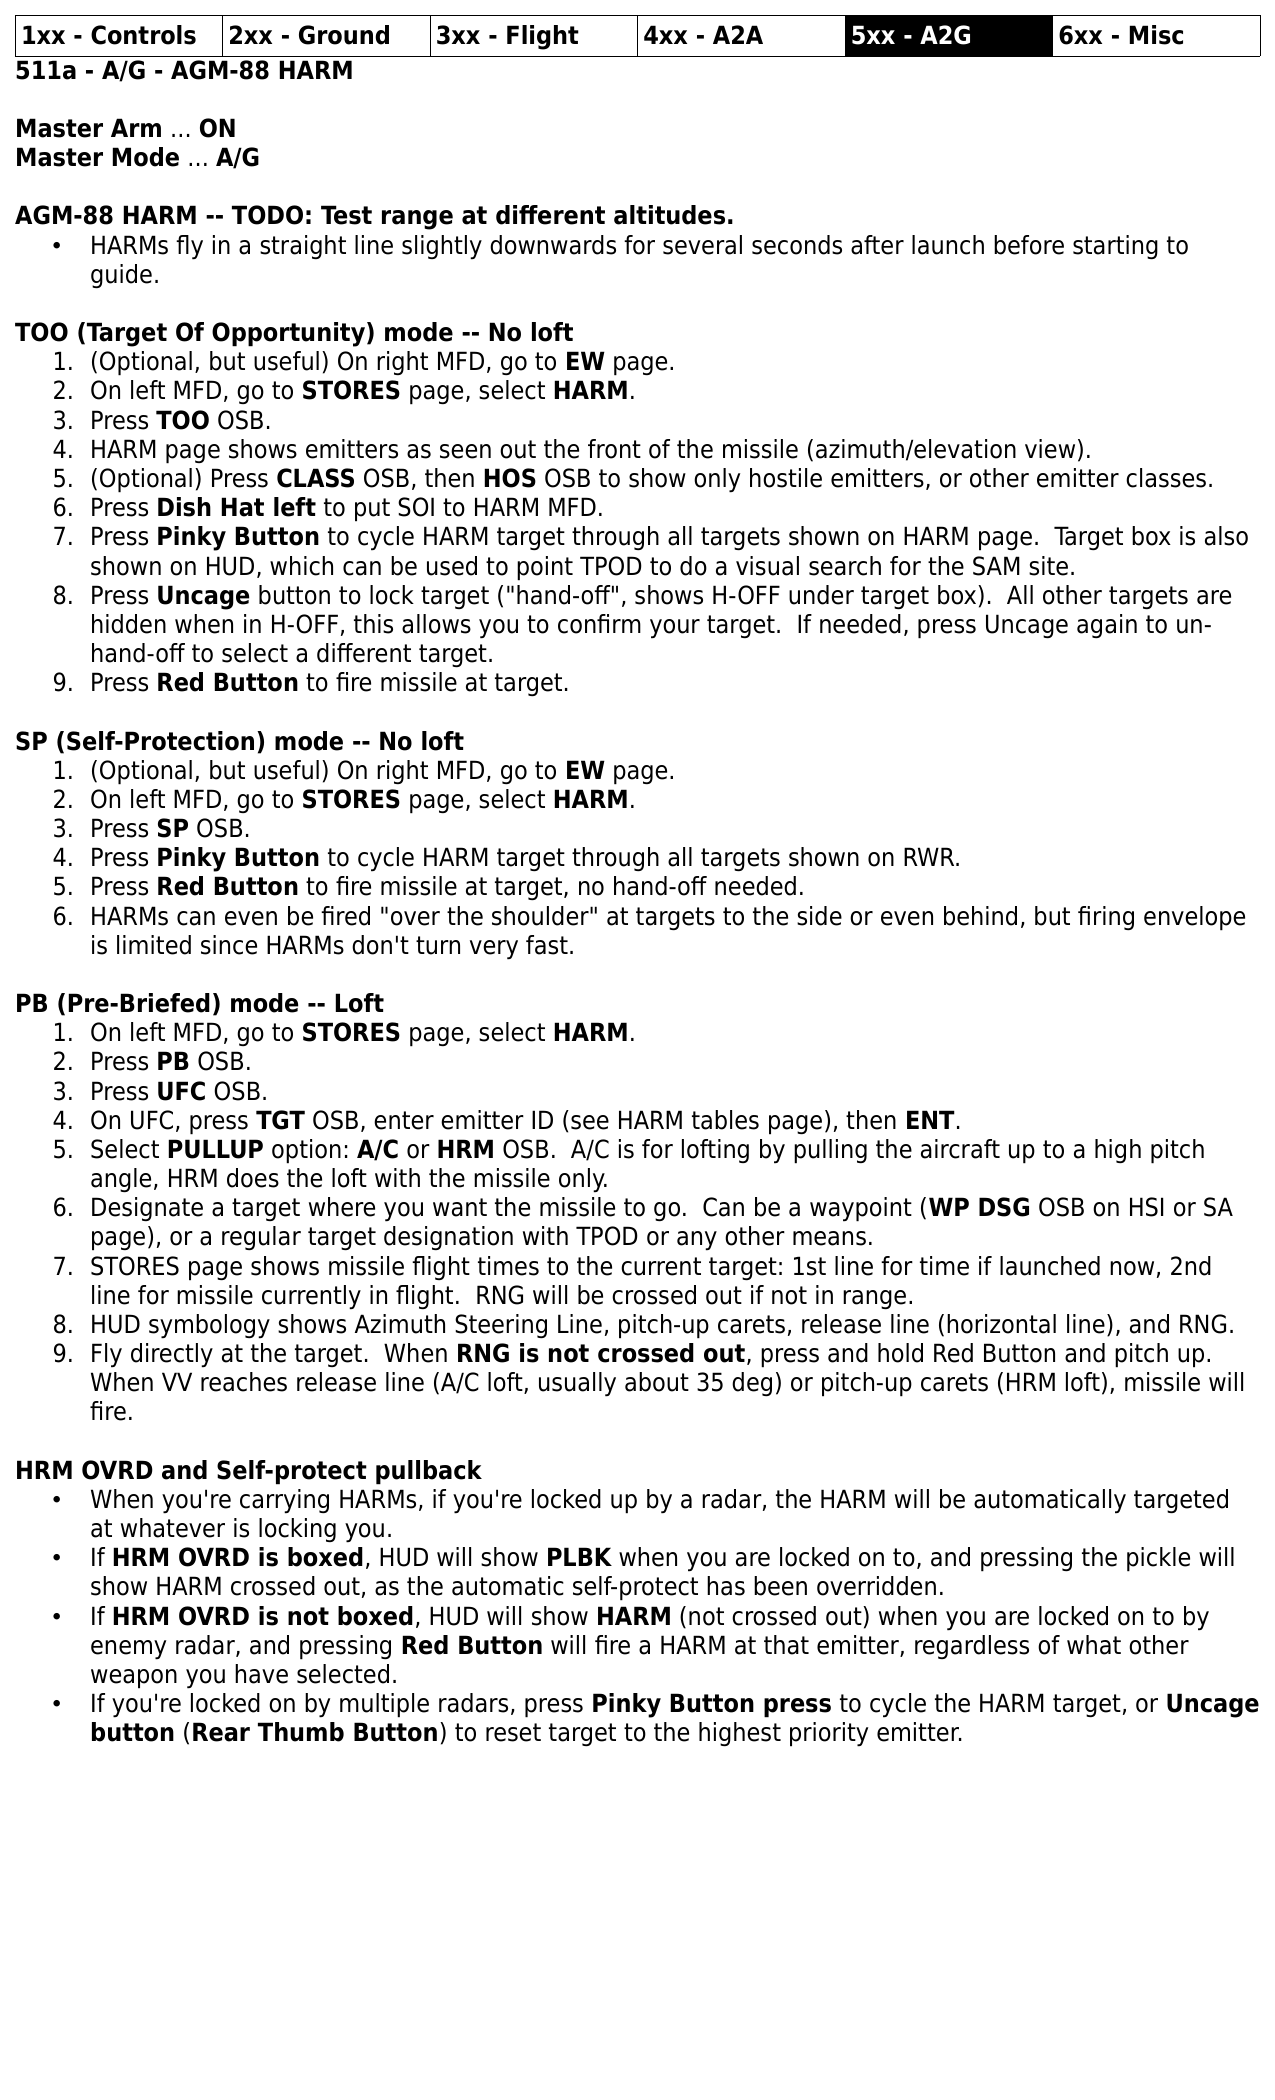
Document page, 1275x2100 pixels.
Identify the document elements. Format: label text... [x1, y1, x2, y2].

list On left MFD, go to STORES page, select HARM. [52, 377, 1260, 406]
list If HRM OVRD is not boxed, HUD will show HARM (not crossed out) when you are locked on to by enemy radar, and pressing Red Button will fire a HARM at that emitter, regardless of what other weapon you have selected. [52, 1602, 1260, 1689]
list Press PB OSB. [52, 1047, 1260, 1077]
list When you're carrying HARMs, if you're locked up by a radar, the HARM will be automatically targeted at whatever is locking you. [52, 1485, 1260, 1543]
list On left MFD, go to STORES page, select HARM. [52, 785, 1260, 814]
list Select PULLUP option: A/C or HRM OSB. A/C is for lofting by pulling the aircraft up to a high pitch angle, HRM does the loft with the missile only. [52, 1135, 1260, 1193]
table_header 4xx - A2A [638, 16, 845, 56]
list (Optional, but useful) On right MFD, go to EW page. [52, 347, 1260, 377]
list Press Uncage button to lock target ("hand-off", shows H-OFF under target box). All other targets are hidden when in H-OFF, this allows you to confirm your target. If needed, press Uncage again to un-hand-off to select a different target. [52, 581, 1260, 668]
text HRM OVRD and Self-protect pullback [15, 1456, 1260, 1485]
list If you're locked on by multiple radars, press Pinky Button press to cycle the HARM target, or Uncage button (Rear Thumb Button) to reset target to the highest priority emitter. [52, 1689, 1260, 1747]
text SP (Self-Protection) mode -- No loft [15, 727, 1260, 756]
list Press Pinky Button to cycle HARM target through all targets shown on HARM page. Target box is also shown on HUD, which can be used to point TPOD to do a visual search for the SAM site. [52, 522, 1260, 581]
table_header 3xx - Flight [431, 16, 637, 56]
list (Optional, but useful) On right MFD, go to EW page. [52, 756, 1260, 785]
list Press Red Button to fire missile at target. [52, 668, 1260, 697]
list HUD symbology shows Azimuth Steering Line, pitch-up carets, release line (horizontal line), and RNG. [52, 1310, 1260, 1339]
list Press Red Button to fire missile at target, no hand-off needed. [52, 872, 1260, 902]
list Designate a target where you want the missile to go. Can be a waypoint (WP DSG OSB on HSI or SA page), or a regular target designation with TPOD or any other means. [52, 1193, 1260, 1252]
list HARMs can even be fired "over the shoulder" at targets to the side or even behind, but firing envelope is limited since HARMs don't turn very fast. [52, 902, 1260, 960]
list (Optional) Press CLASS OSB, then HOS OSB to show only hostile emitters, or other emitter classes. [52, 464, 1260, 493]
list Press UFC OSB. [52, 1077, 1260, 1106]
text 511a - A/G - AGM-88 HARM [15, 57, 1260, 85]
list STORES page shows missile flight times to the current target: 1st line for time if launched now, 2nd line for missile currently in flight. RNG will be crossed out if not in range. [52, 1252, 1260, 1310]
text TOO (Target Of Opportunity) mode -- No loft [15, 318, 1260, 347]
list If HRM OVRD is boxed, HUD will show PLBK when you are locked on to, and pressing the pickle will show HARM crossed out, as the automatic self-protect has been overridden. [52, 1543, 1260, 1602]
table_header 6xx - Misc [1053, 16, 1260, 56]
table_header 1xx - Controls [16, 16, 222, 56]
list On left MFD, go to STORES page, select HARM. [52, 1018, 1260, 1047]
list On UFC, press TGT OSB, enter emitter ID (see HARM tables page), then ENT. [52, 1106, 1260, 1135]
table_header 5xx - A2G [846, 16, 1052, 56]
list Press Dish Hat left to put SOI to HARM MFD. [52, 493, 1260, 522]
list Press SP OSB. [52, 814, 1260, 843]
text Master Mode ... A/G [15, 143, 1260, 172]
table_header 2xx - Ground [223, 16, 430, 56]
text AGM-88 HARM -- TODO: Test range at different altitudes. [15, 202, 1260, 231]
text Master Arm ... ON [15, 114, 1260, 143]
list HARM page shows emitters as seen out the front of the missile (azimuth/elevation view). [52, 435, 1260, 464]
list HARMs fly in a straight line slightly downwards for several seconds after launch before starting to guide. [52, 231, 1260, 289]
text PB (Pre-Briefed) mode -- Loft [15, 989, 1260, 1018]
list Fly directly at the target. When RNG is not crossed out, press and hold Red Button and pitch up. When VV reaches release line (A/C loft, usually about 35 deg) or pitch-up carets (HRM loft), missile will fire. [52, 1339, 1260, 1427]
list Press Pinky Button to cycle HARM target through all targets shown on RWR. [52, 843, 1260, 872]
list Press TOO OSB. [52, 406, 1260, 435]
